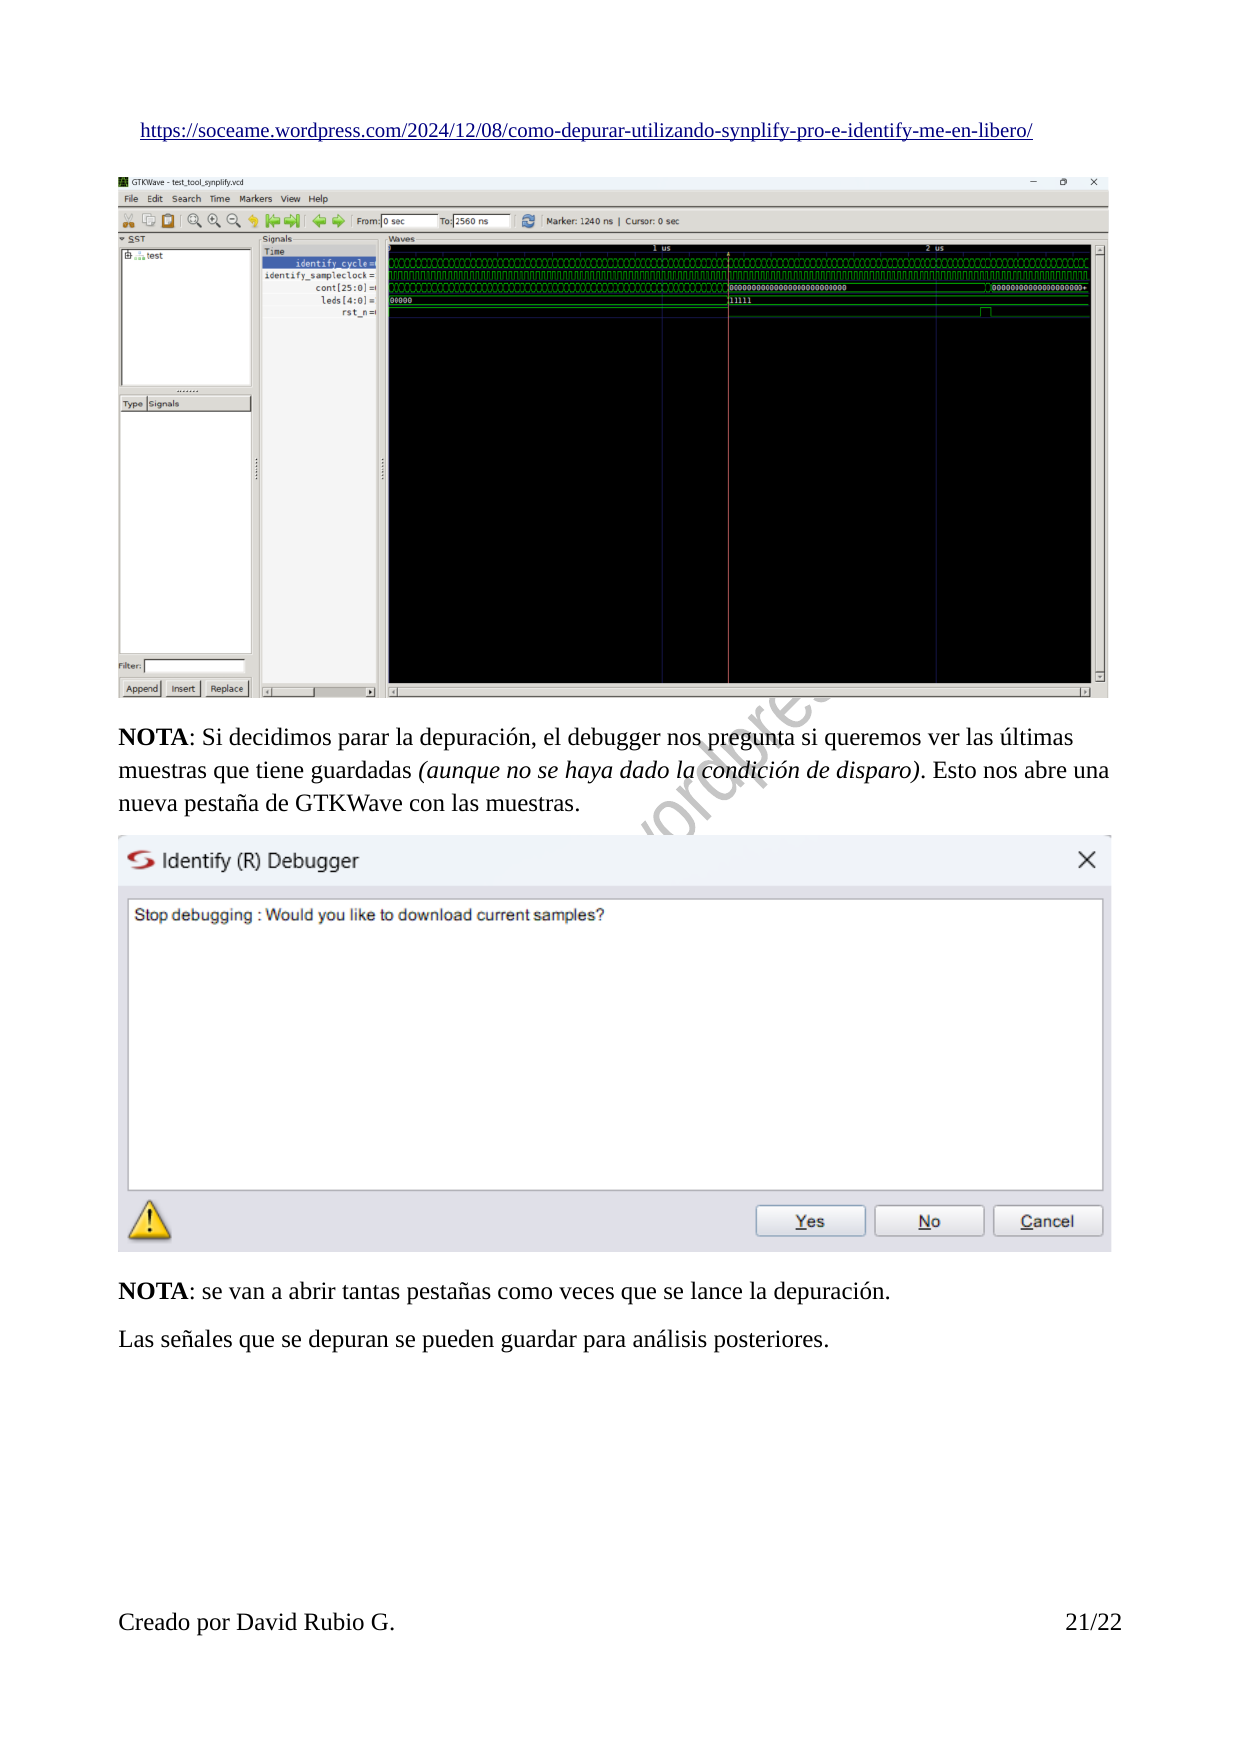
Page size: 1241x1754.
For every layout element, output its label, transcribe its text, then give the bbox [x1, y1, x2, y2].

picture [118, 835, 1112, 1252]
text NOTA: Si decidimos parar la depuración, el debugger nos pregunta si queremos ver las últimas muestras que tiene guardadas (aunque no se haya dado la condición de disparo). Esto nos abre una nueva pestaña de GTKWave con las muestras. [118, 722, 1122, 816]
text NOTA: se van a abrir tantas pestañas como veces que se lance la depuración. [118, 1276, 1122, 1305]
text Las señales que se depuran se pueden guardar para análisis posteriores. [118, 1324, 1122, 1353]
picture [118, 177, 1109, 698]
